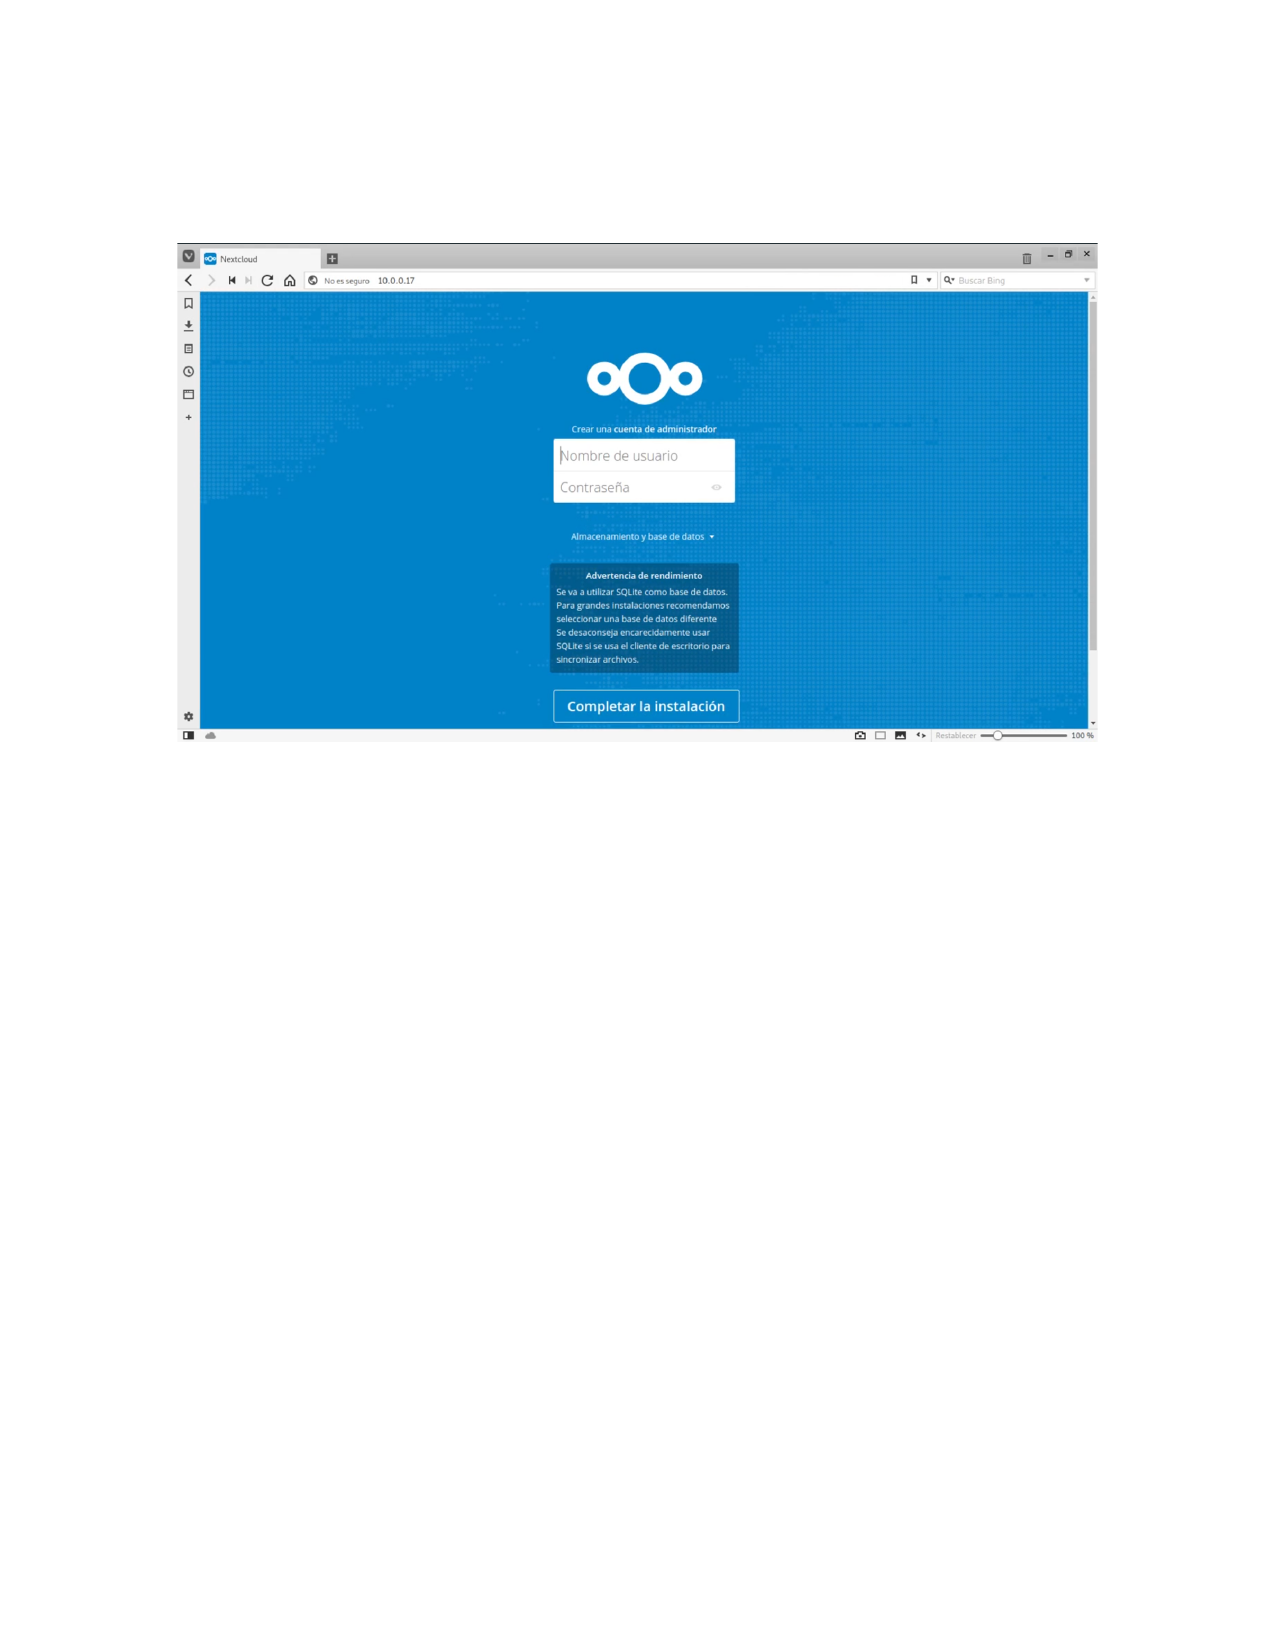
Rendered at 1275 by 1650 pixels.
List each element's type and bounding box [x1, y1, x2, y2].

picture [177, 243, 1098, 742]
